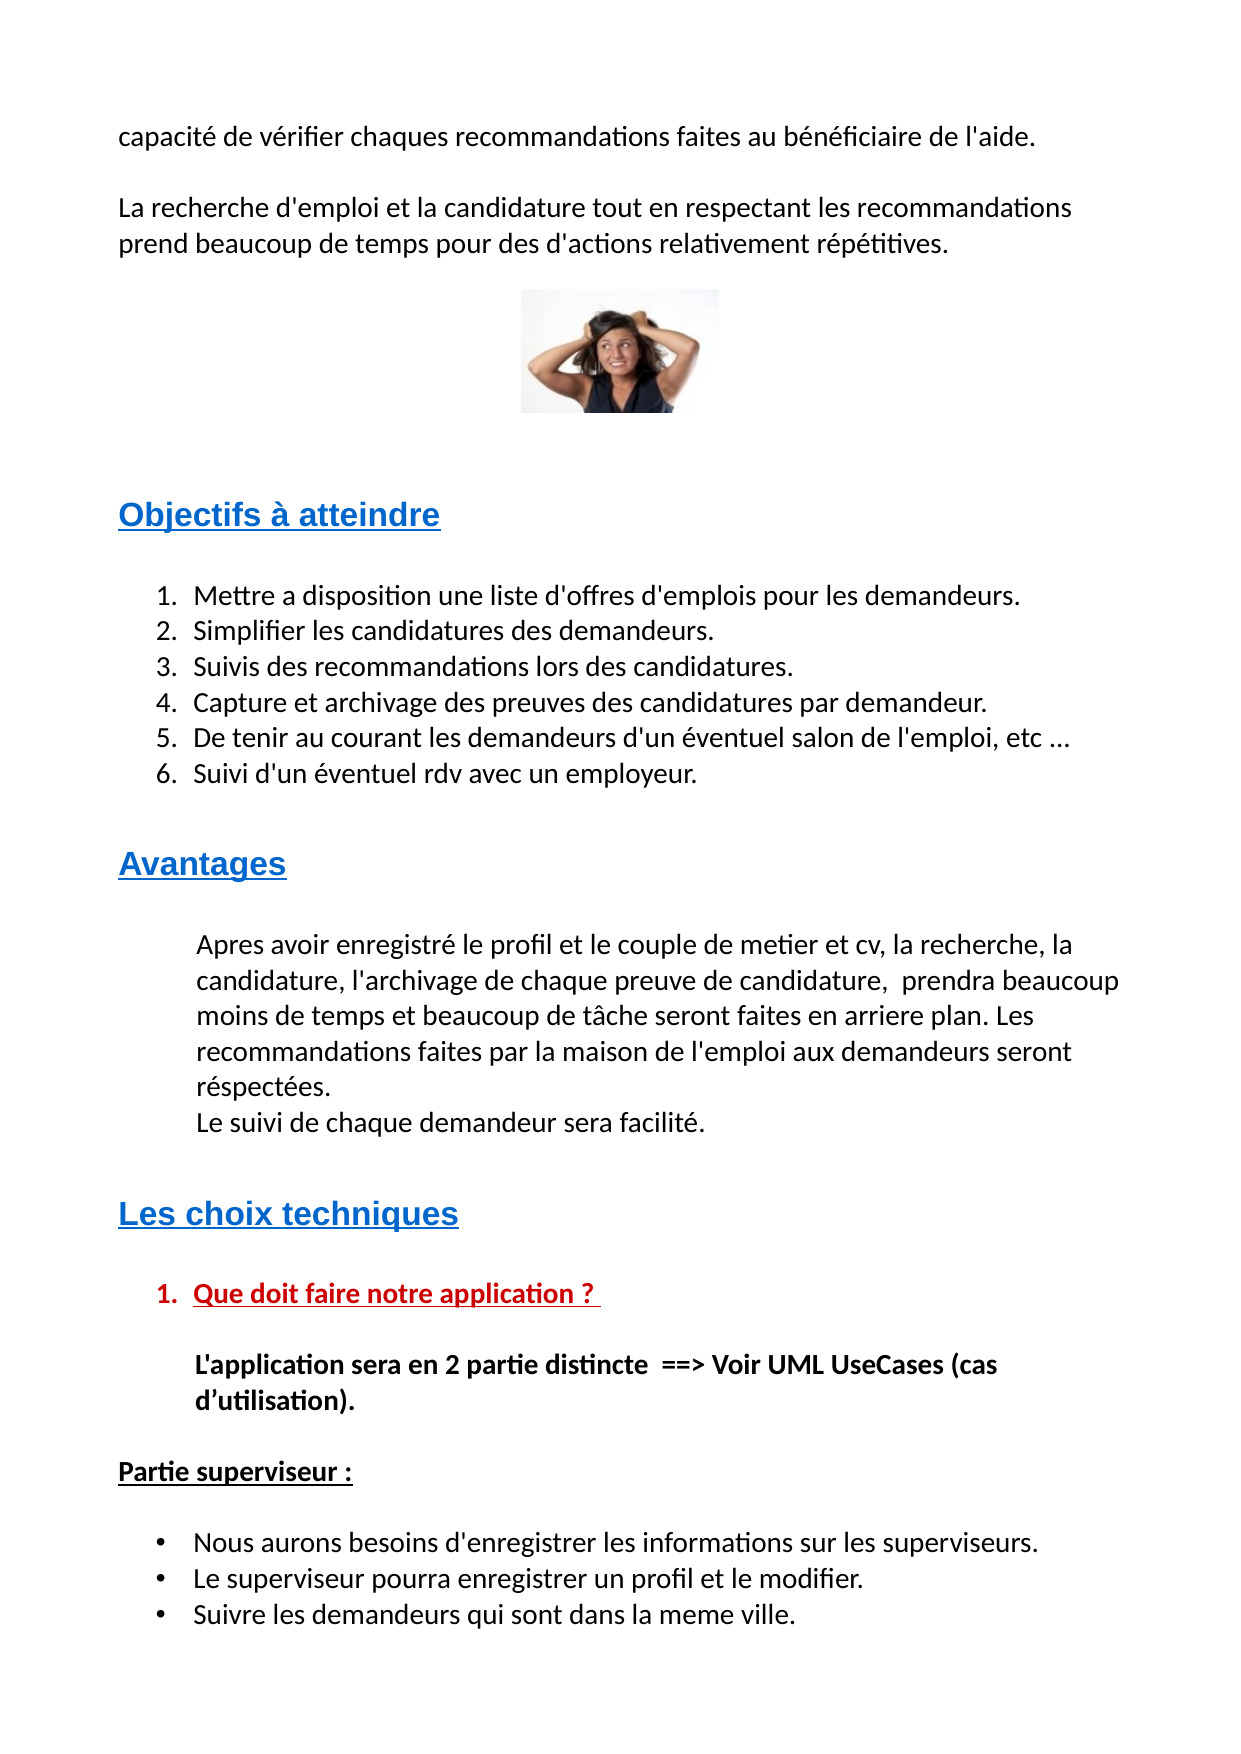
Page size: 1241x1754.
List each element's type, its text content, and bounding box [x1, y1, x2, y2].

text Partie superviseur : [118, 1453, 1122, 1489]
picture [520, 289, 720, 413]
list Suivis des recommandations lors des candidatures. [156, 648, 1122, 684]
list Le superviseur pourra enregistrer un profil et le modifier. [156, 1560, 1122, 1596]
text Le suivi de chaque demandeur sera facilité. [196, 1104, 1122, 1140]
list Capture et archivage des preuves des candidatures par demandeur. [156, 684, 1122, 719]
list Que doit faire notre application ? [156, 1275, 1122, 1311]
subtitle Avantages [118, 844, 1122, 883]
text La recherche d'emploi et la candidature tout en respectant les recommandations prend beaucoup de temps pour des d'actions relativement répétitives. [118, 189, 1122, 261]
list De tenir au courant les demandeurs d'un éventuel salon de l'emploi, etc ... [156, 719, 1122, 755]
list Suivre les demandeurs qui sont dans la meme ville. [156, 1596, 1122, 1631]
text Apres avoir enregistré le profil et le couple de metier et cv, la recherche, la candidature, l'archivage de chaque preuve de candidature, prendra beaucoup moins de temps et beaucoup de tâche seront faites en arriere plan. Les recommandations faites par la maison de l'emploi aux demandeurs seront réspectées. [196, 926, 1122, 1104]
subtitle Objectifs à atteindre [118, 495, 1122, 534]
list Nous aurons besoins d'enregistrer les informations sur les superviseurs. [156, 1524, 1122, 1560]
subtitle Les choix techniques [118, 1193, 1122, 1232]
list Simplifier les candidatures des demandeurs. [156, 612, 1122, 648]
list Suivi d'un éventuel rdv avec un employeur. [156, 755, 1122, 791]
list Mettre a disposition une liste d'offres d'emplois pour les demandeurs. [156, 577, 1122, 612]
text L'application sera en 2 partie distincte ==> Voir UML UseCases (cas d’utilisation). [195, 1346, 1122, 1418]
text capacité de vérifier chaques recommandations faites au bénéficiaire de l'aide. [118, 118, 1122, 154]
